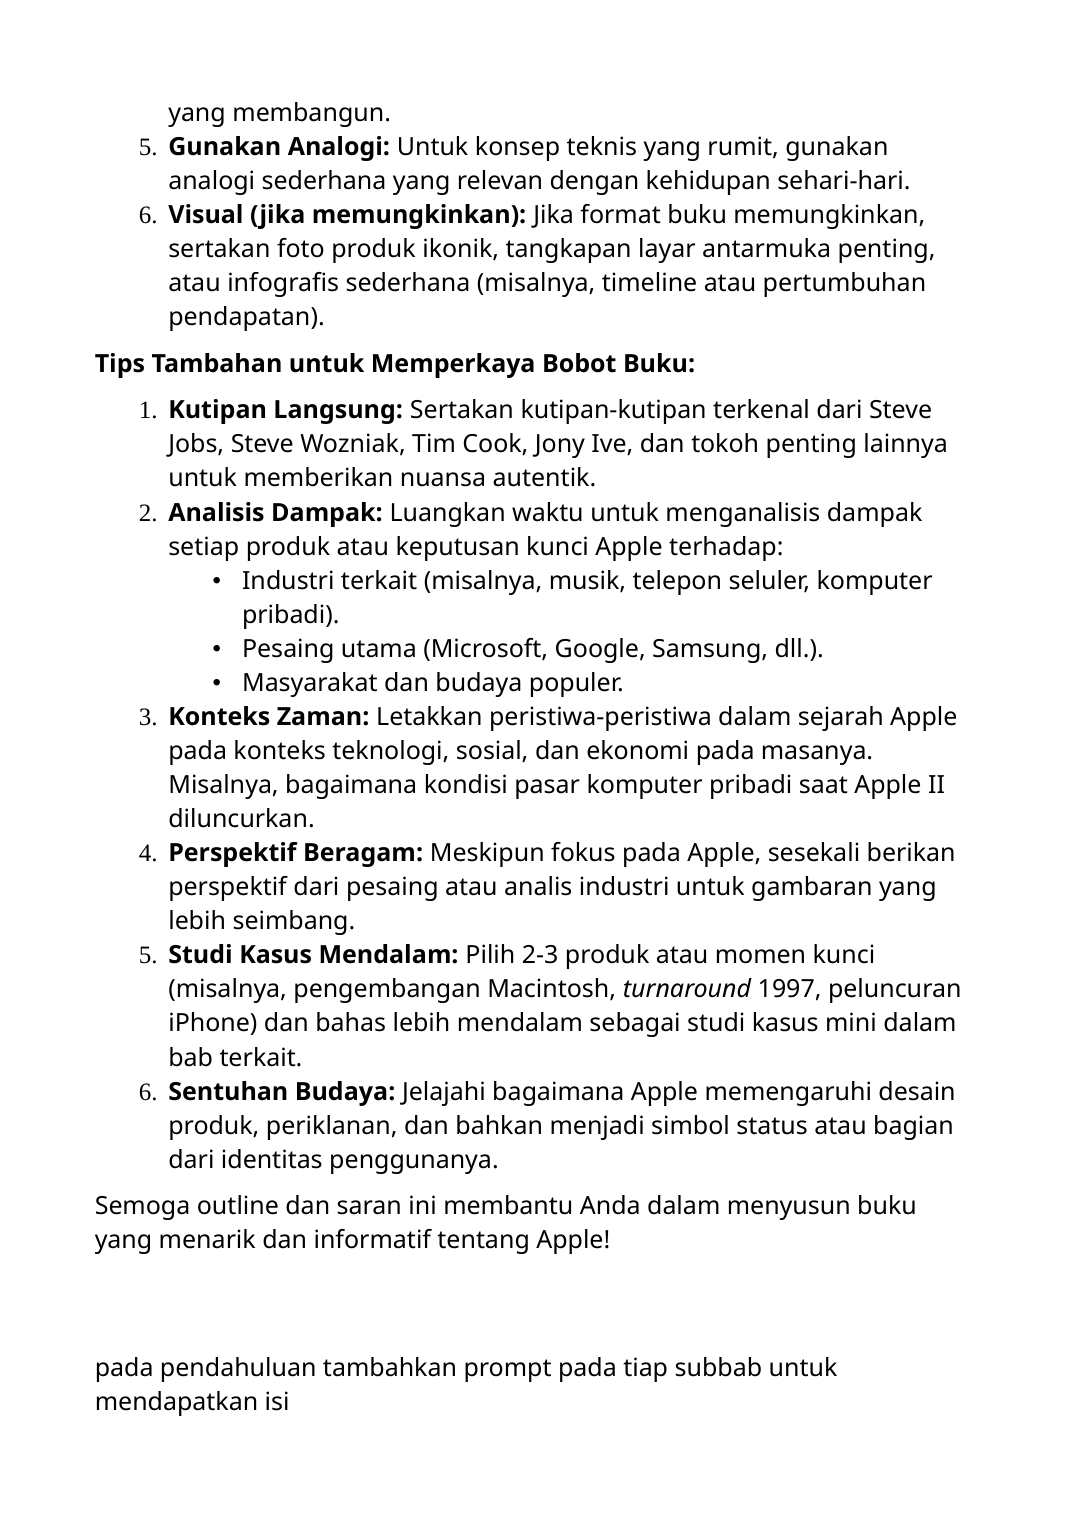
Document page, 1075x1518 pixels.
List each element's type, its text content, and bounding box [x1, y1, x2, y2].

list Studi Kasus Mendalam: Pilih 2-3 produk atau momen kunci (misalnya, pengembangan Macintosh, turnaround 1997, peluncuran iPhone) dan bahas lebih mendalam sebagai studi kasus mini dalam bab terkait. [139, 937, 980, 1073]
list Visual (jika memungkinkan): Jika format buku memungkinkan, sertakan foto produk ikonik, tangkapan layar antarmuka penting, atau infografis sederhana (misalnya, timeline atau pertumbuhan pendapatan). [139, 197, 980, 333]
list yang membangun. [139, 94, 980, 128]
list Analisis Dampak: Luangkan waktu untuk menganalisis dampak setiap produk atau keputusan kunci Apple terhadap: [139, 494, 980, 562]
list Konteks Zaman: Letakkan peristiwa-peristiwa dalam sejarah Apple pada konteks teknologi, sosial, dan ekonomi pada masanya. Misalnya, bagaimana kondisi pasar komputer pribadi saat Apple II diluncurkan. [139, 698, 980, 835]
text pada pendahuluan tambahkan prompt pada tiap subbab untuk mendapatkan isi [94, 1349, 980, 1417]
text Semoga outline dan saran ini membantu Anda dalam menyusun buku yang menarik dan informatif tentang Apple! [94, 1188, 980, 1256]
list Masyarakat dan budaya populer. [212, 664, 980, 698]
list Kutipan Langsung: Sertakan kutipan-kutipan terkenal dari Steve Jobs, Steve Wozniak, Tim Cook, Jony Ive, dan tokoh penting lainnya untuk memberikan nuansa autentik. [139, 392, 980, 494]
list Gunakan Analogi: Untuk konsep teknis yang rumit, gunakan analogi sederhana yang relevan dengan kehidupan sehari-hari. [139, 128, 980, 197]
list Sentuhan Budaya: Jelajahi bagaimana Apple memengaruhi desain produk, periklanan, dan bahkan menjadi simbol status atau bagian dari identitas penggunanya. [139, 1073, 980, 1175]
list Industri terkait (misalnya, musik, telepon seluler, komputer pribadi). [212, 562, 980, 630]
list Perspektif Beragam: Meskipun fokus pada Apple, sesekali berikan perspektif dari pesaing atau analis industri untuk gambaran yang lebih seimbang. [139, 835, 980, 937]
list Pesaing utama (Microsoft, Google, Samsung, dll.). [212, 630, 980, 664]
text Tips Tambahan untuk Memperkaya Bobot Buku: [94, 345, 980, 379]
